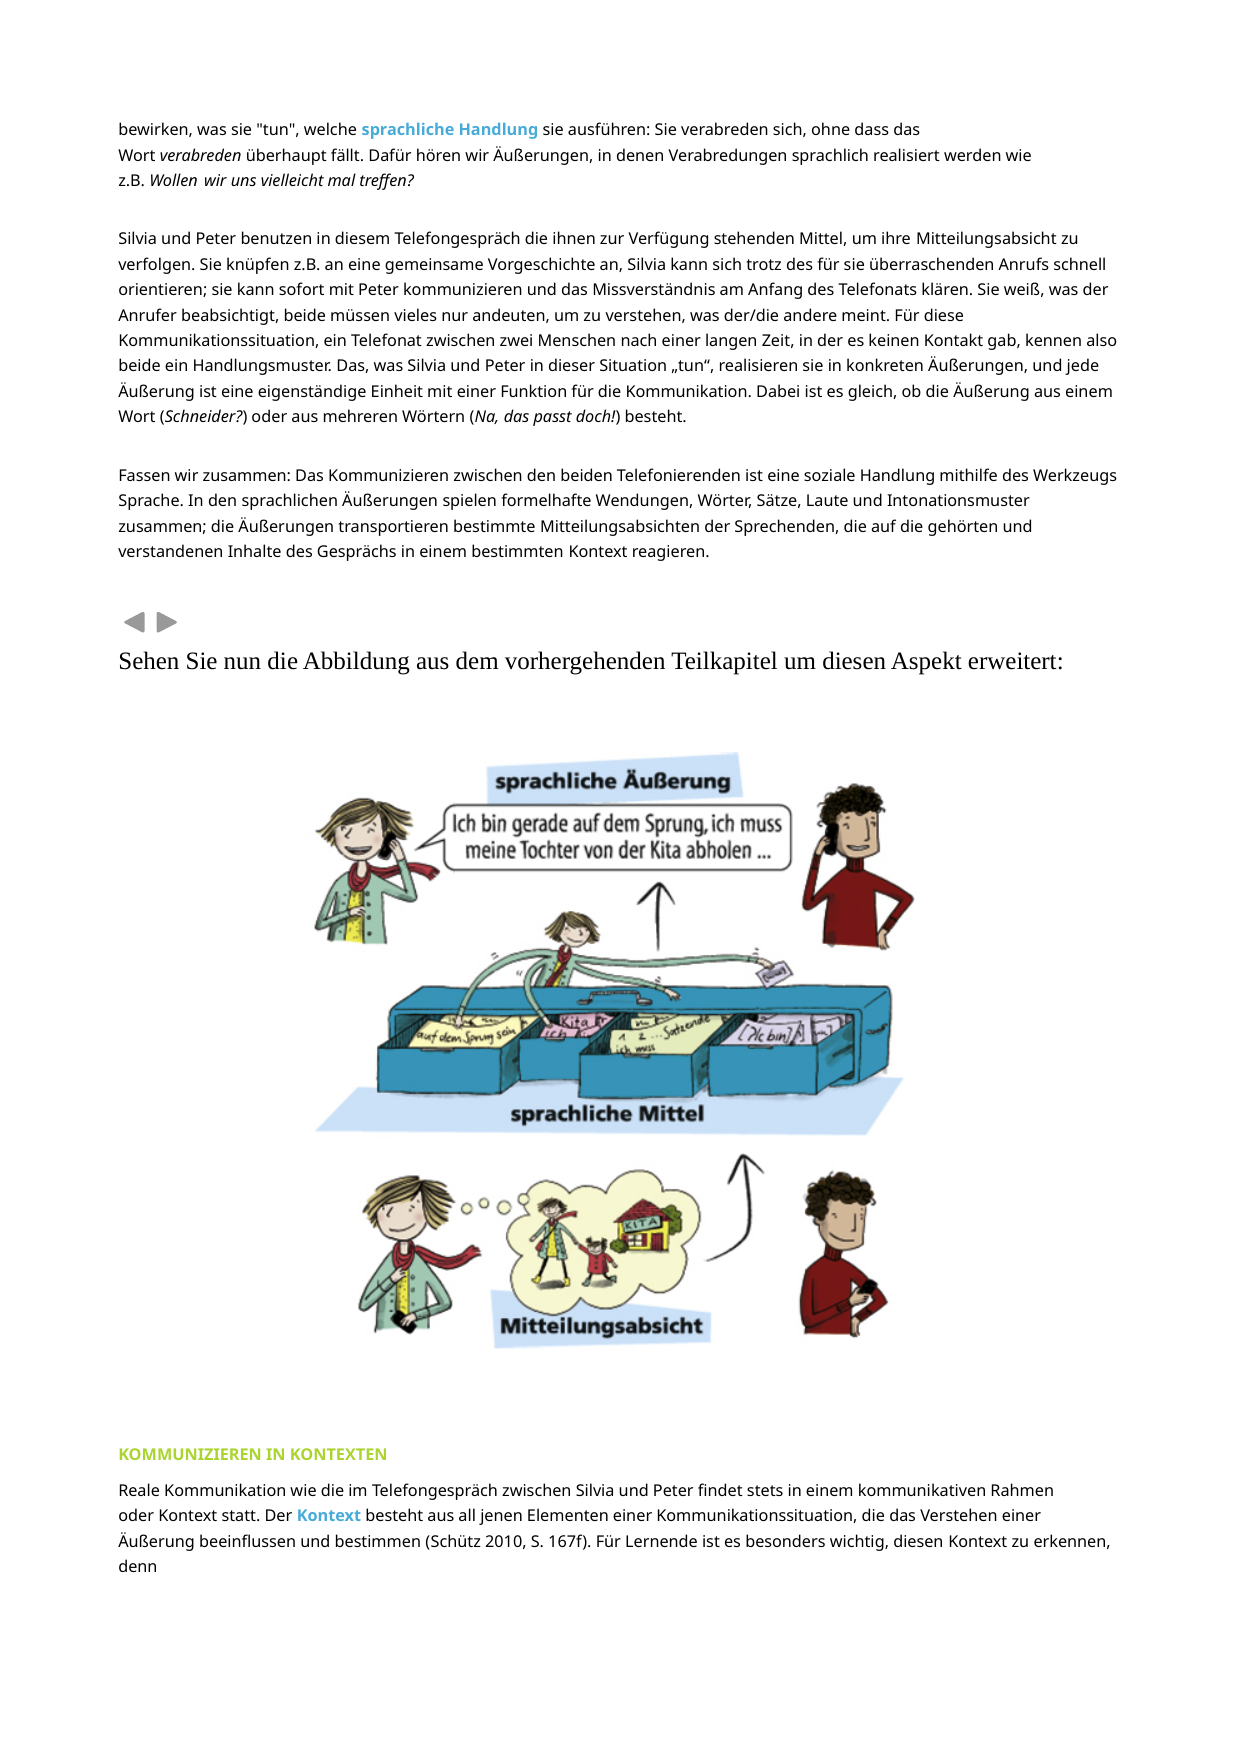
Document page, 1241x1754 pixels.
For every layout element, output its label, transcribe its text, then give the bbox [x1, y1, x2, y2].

text Reale Kommunikation wie die im Telefongespräch zwischen Silvia und Peter findet stets in einem kommunikativen Rahmen oder Kontext statt. Der Kontext besteht aus all jenen Elementen einer Kommunikationssituation, die das Verstehen einer Äußerung beeinflussen und bestimmen (Schütz 2010, S. 167f). Für Lernende ist es besonders wichtig, diesen Kontext zu erkennen, denn [118, 1479, 1122, 1577]
subtitle KOMMUNIZIEREN IN KONTEXTEN [118, 1443, 1122, 1465]
text Fassen wir zusammen: Das Kommunizieren zwischen den beiden Telefonierenden ist eine soziale Handlung mithilfe des Werkzeugs Sprache. In den sprachlichen Äußerungen spielen formelhafte Wendungen, Wörter, Sätze, Laute und Intonationsmuster zusammen; die Äußerungen transportieren bestimmte Mitteilungsabsichten der Sprechenden, die auf die gehörten und verstandenen Inhalte des Gesprächs in einem bestimmten Kontext reagieren. [118, 464, 1122, 562]
picture [226, 712, 1014, 1381]
text Sehen Sie nun die Abbildung aus dem vorhergehenden Teilkapitel um diesen Aspekt erweitert: [118, 646, 1122, 675]
text bewirken, was sie "tun", welche sprachliche Handlung sie ausführen: Sie verabreden sich, ohne dass das Wort verabreden überhaupt fällt. Dafür hören wir Äußerungen, in denen Verabredungen sprachlich realisiert werden wie z.B. Wollen wir uns vielleicht mal treffen? [118, 118, 1122, 191]
text Silvia und Peter benutzen in diesem Telefongespräch die ihnen zur Verfügung stehenden Mittel, um ihre Mitteilungsabsicht zu verfolgen. Sie knüpfen z.B. an eine gemeinsame Vorgeschichte an, Silvia kann sich trotz des für sie überraschenden Anrufs schnell orientieren; sie kann sofort mit Peter kommunizieren und das Missverständnis am Anfang des Telefonats klären. Sie weiß, was der Anrufer beabsichtigt, beide müssen vieles nur andeuten, um zu verstehen, was der/die andere meint. Für diese Kommunikationssituation, ein Telefonat zwischen zwei Menschen nach einer langen Zeit, in der es keinen Kontakt gab, kennen also beide ein Handlungsmuster. Das, was Silvia und Peter in dieser Situation „tun“, realisieren sie in konkreten Äußerungen, und jede Äußerung ist eine eigenständige Einheit mit einer Funktion für die Kommunikation. Dabei ist es gleich, ob die Äußerung aus einem Wort (Schneider?) oder aus mehreren Wörtern (Na, das passt doch!) besteht. [118, 227, 1122, 427]
